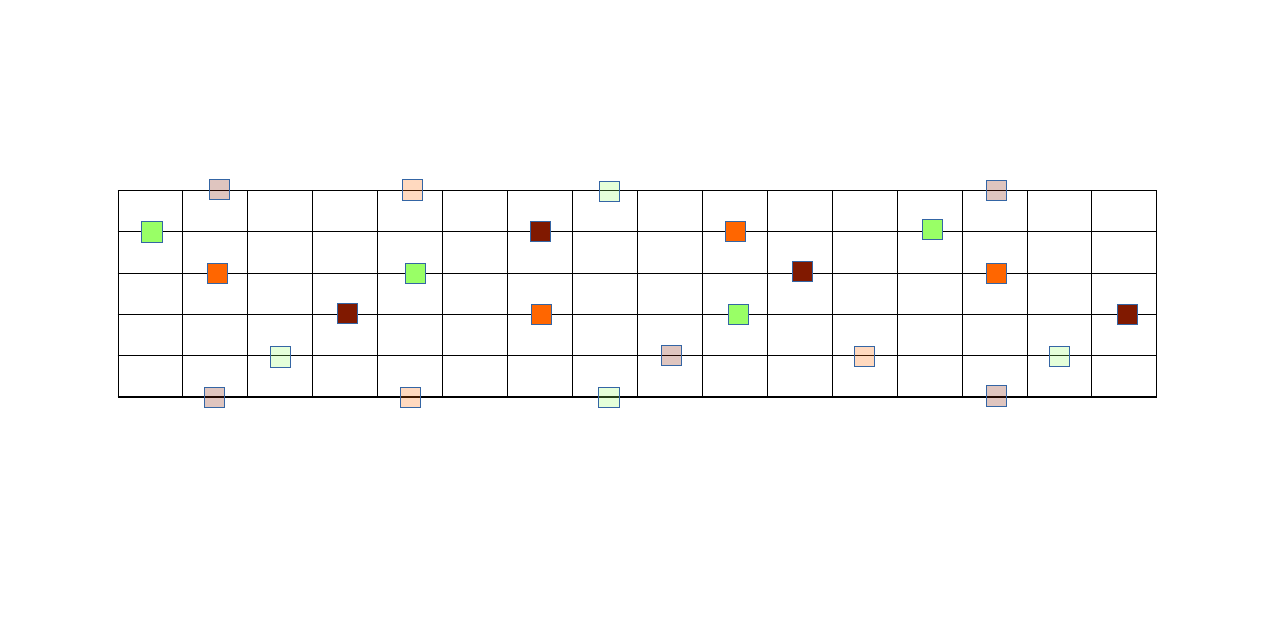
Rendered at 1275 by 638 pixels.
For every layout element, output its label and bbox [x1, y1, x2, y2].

table_cell [119, 274, 182, 314]
table_cell [768, 356, 832, 396]
table_cell [1092, 232, 1156, 273]
table_cell [248, 274, 312, 314]
table_cell [248, 356, 312, 396]
table_cell [183, 315, 247, 355]
table_cell [833, 232, 897, 273]
table_cell [768, 274, 832, 314]
table_header [1028, 191, 1091, 231]
table_header [378, 191, 442, 231]
table_cell [768, 232, 832, 273]
table_cell [898, 274, 962, 314]
table_cell [833, 315, 897, 355]
table_cell [963, 315, 1027, 355]
table_cell [833, 274, 897, 314]
table_cell [378, 356, 442, 396]
table_header [313, 191, 377, 231]
table_cell [313, 315, 377, 355]
table_cell [313, 274, 377, 314]
table_header [119, 191, 182, 231]
table_cell [183, 274, 247, 314]
table_cell [378, 232, 442, 273]
table_cell [508, 315, 572, 355]
table_cell [378, 315, 442, 355]
table_cell [573, 274, 637, 314]
table_cell [313, 356, 377, 396]
table_cell [638, 232, 702, 273]
table_cell [833, 356, 897, 396]
table_cell [1092, 315, 1156, 355]
table_cell [508, 232, 572, 273]
table_header [508, 191, 572, 231]
table_cell [508, 356, 572, 396]
table_header [401, 388, 420, 396]
table_cell [638, 315, 702, 355]
table_header [638, 191, 702, 231]
table_cell [703, 274, 767, 314]
table_cell [703, 356, 767, 396]
table_cell [1028, 274, 1091, 314]
table_cell [443, 274, 507, 314]
table_header [963, 191, 1027, 231]
table_cell [248, 232, 312, 273]
table_header [248, 191, 312, 231]
table_cell [703, 315, 767, 355]
table_header [443, 191, 507, 231]
table_cell [1092, 274, 1156, 314]
table_header [703, 191, 767, 231]
table_cell [508, 274, 572, 314]
table_cell [119, 315, 182, 355]
table_cell [703, 232, 767, 273]
table_cell [1092, 356, 1156, 396]
table_cell [183, 232, 247, 273]
table_cell [963, 232, 1027, 273]
table_cell [183, 356, 247, 396]
table_cell [1028, 232, 1091, 273]
table_cell [573, 232, 637, 273]
table_cell [963, 356, 1027, 396]
table_header [855, 347, 874, 355]
table_header [1092, 191, 1156, 231]
table_cell [119, 232, 182, 273]
table_cell [443, 232, 507, 273]
table_cell [1028, 356, 1091, 396]
table_cell [248, 315, 312, 355]
table_cell [768, 315, 832, 355]
table_header [183, 191, 247, 231]
table_header [898, 191, 962, 231]
table_header [833, 191, 897, 231]
table_cell [898, 356, 962, 396]
table_header [573, 191, 637, 231]
table_cell [638, 356, 702, 396]
table_cell [1028, 315, 1091, 355]
table_cell [443, 356, 507, 396]
table_cell [378, 274, 442, 314]
table_cell [963, 274, 1027, 314]
table_header [768, 191, 832, 231]
table_cell [119, 356, 182, 396]
table_cell [898, 315, 962, 355]
table_cell [638, 274, 702, 314]
table_cell [443, 315, 507, 355]
table_cell [898, 232, 962, 273]
table_cell [573, 315, 637, 355]
table_cell [573, 356, 637, 396]
table_cell [313, 232, 377, 273]
